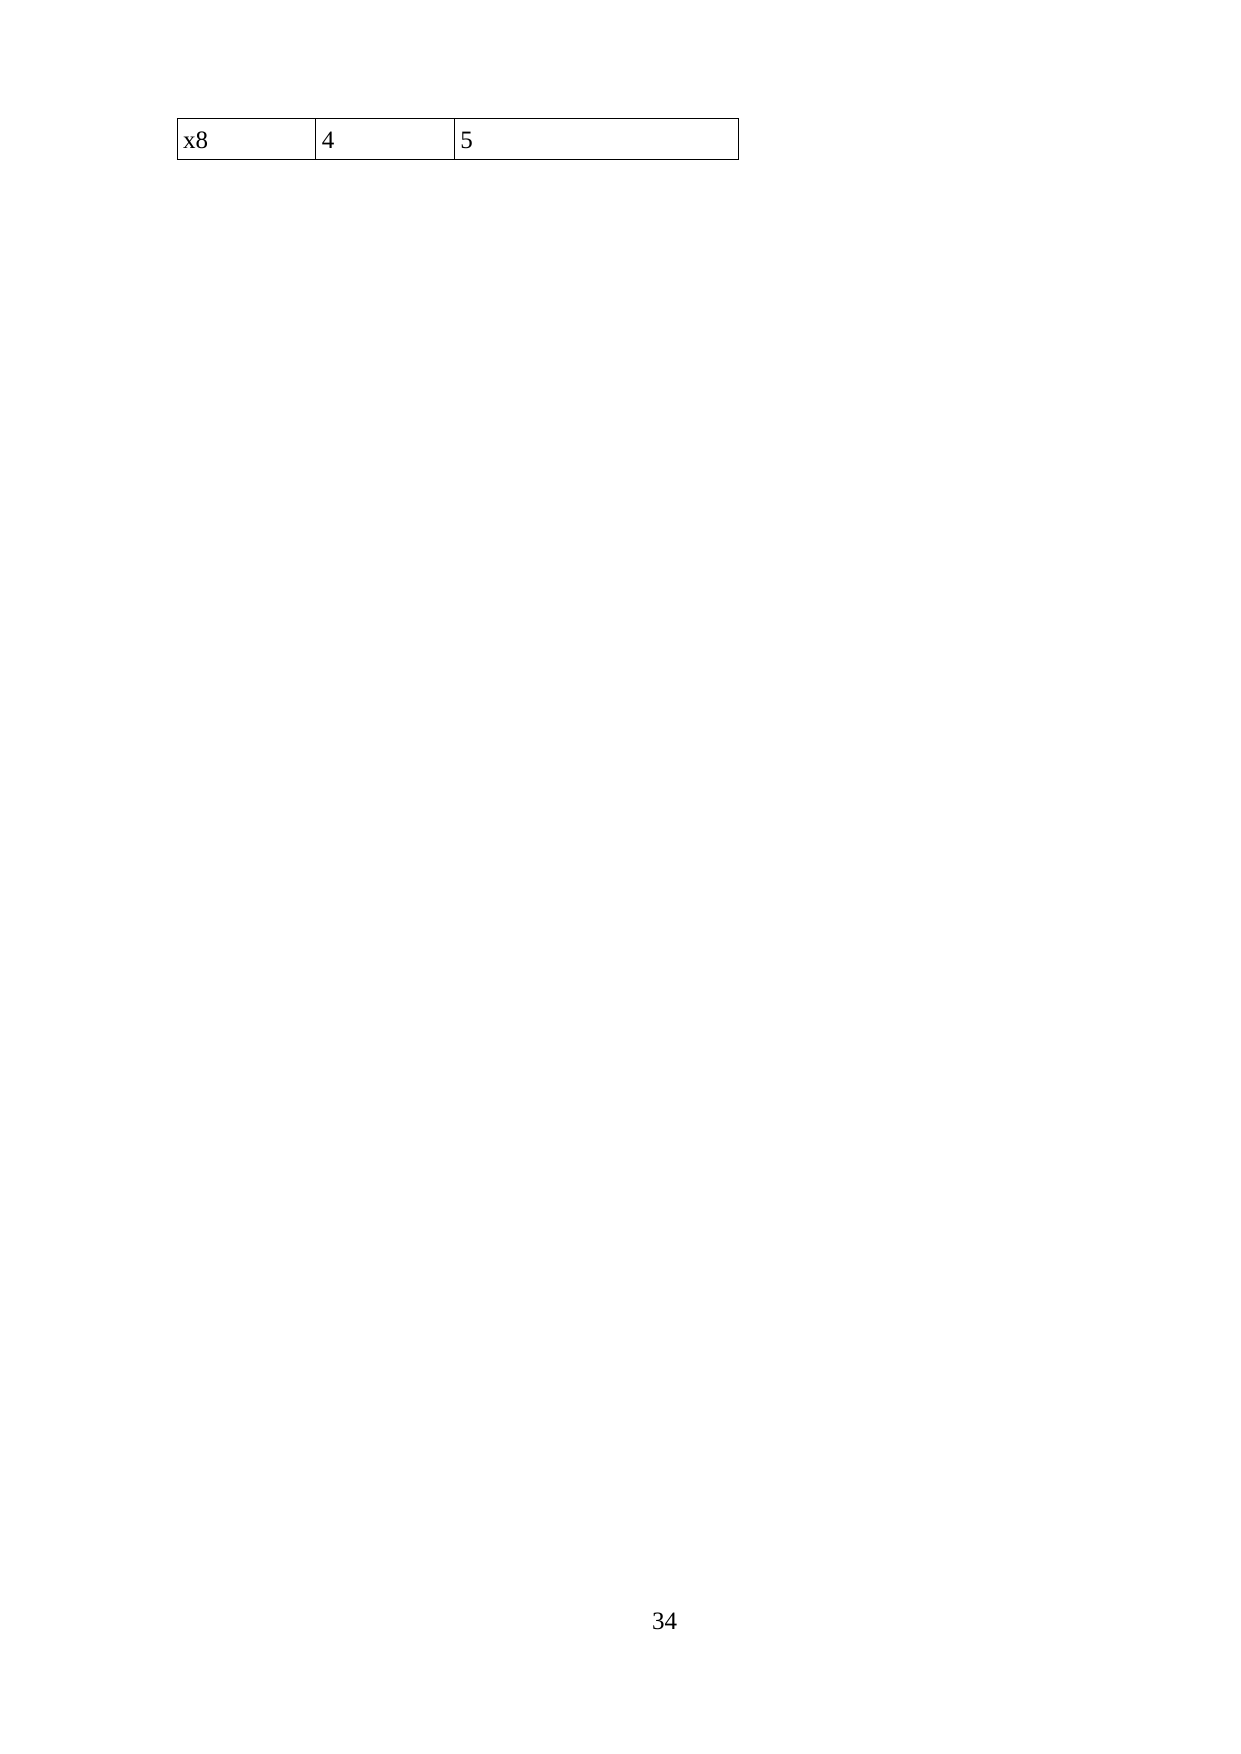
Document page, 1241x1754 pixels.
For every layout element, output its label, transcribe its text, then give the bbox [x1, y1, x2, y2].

table_cell 5 [455, 119, 738, 159]
table_cell 4 [316, 119, 454, 159]
table_cell x8 [178, 119, 315, 159]
